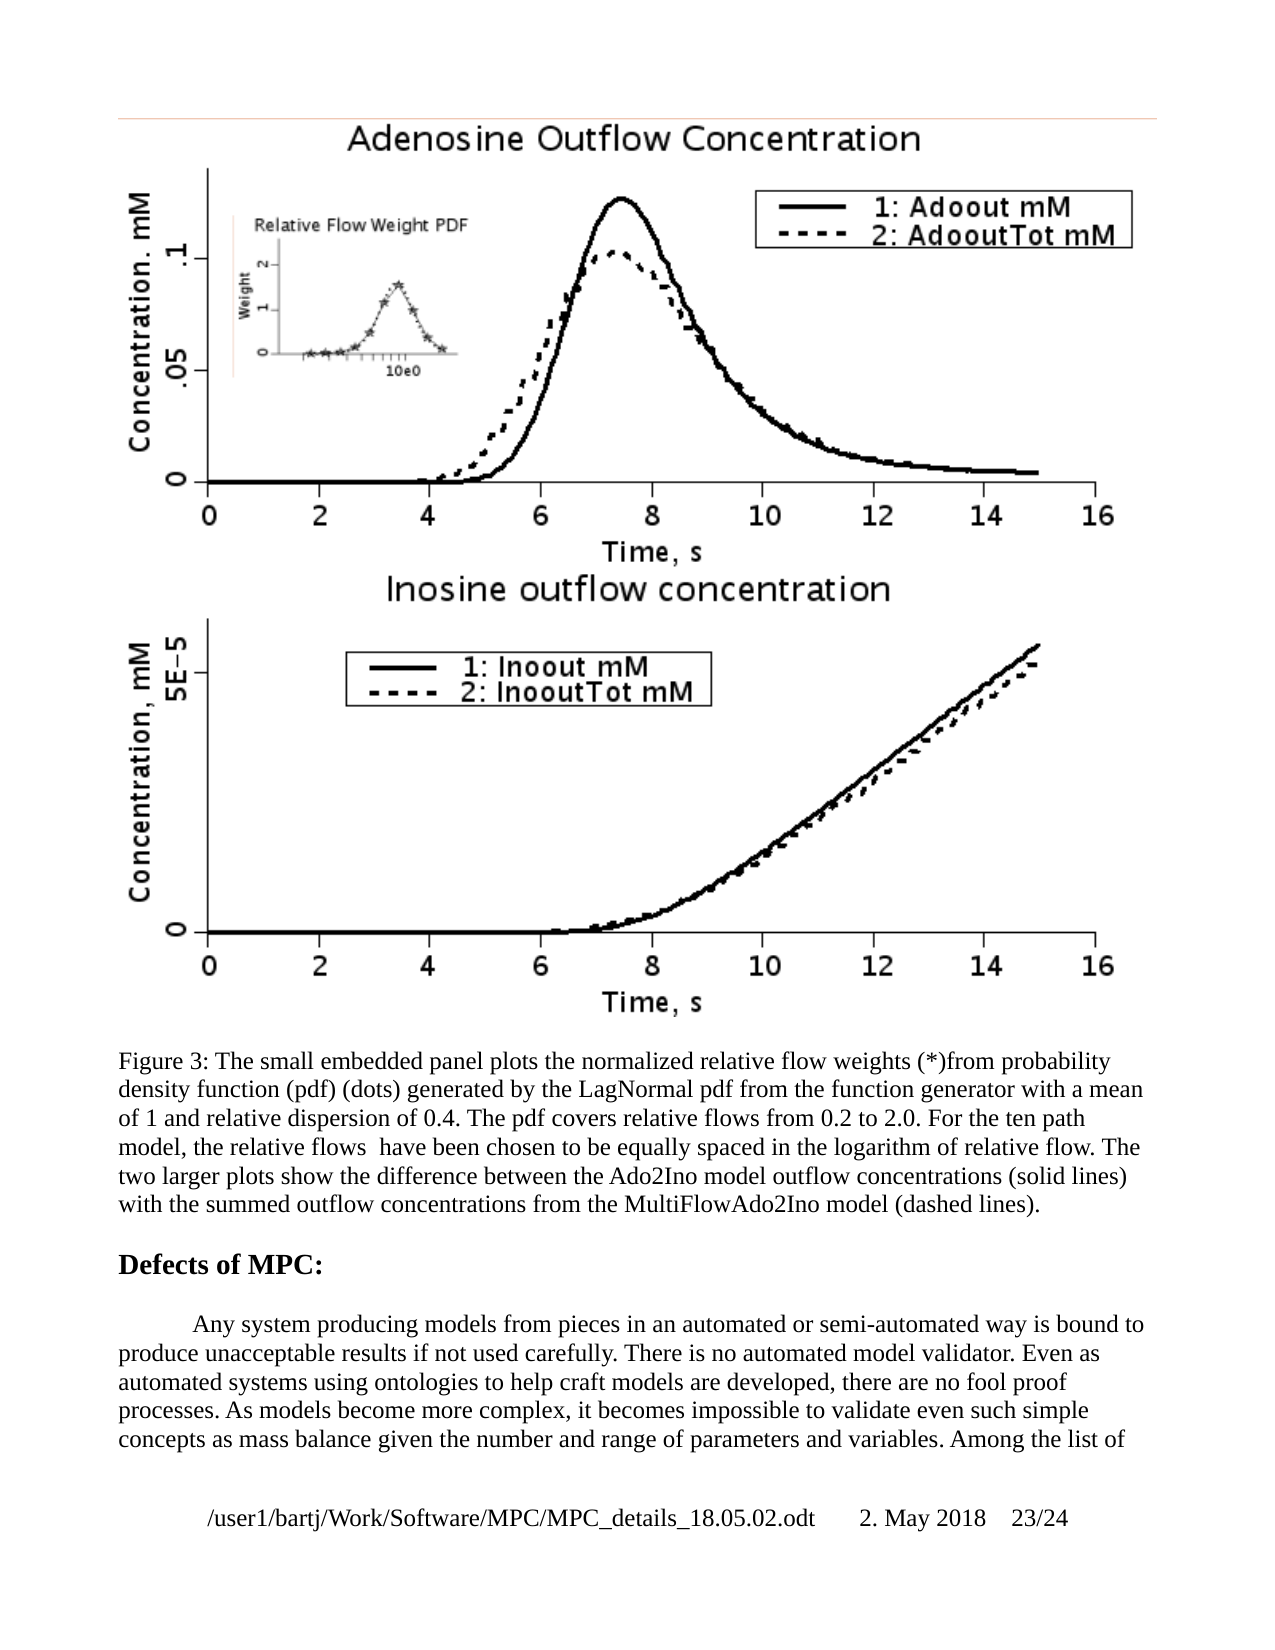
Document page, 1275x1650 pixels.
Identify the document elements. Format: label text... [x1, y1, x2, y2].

text Any system producing models from pieces in an automated or semi-automated way is bound to produce unacceptable results if not used carefully. There is no automated model validator. Even as automated systems using ontologies to help craft models are developed, there are no fool proof processes. As models become more complex, it becomes impossible to validate even such simple concepts as mass balance given the number and range of parameters and variables. Among the list of [118, 1309, 1157, 1453]
text Figure 3: The small embedded panel plots the normalized relative flow weights (*)from probability density function (pdf) (dots) generated by the LagNormal pdf from the function generator with a mean of 1 and relative dispersion of 0.4. The pdf covers relative flows from 0.2 to 2.0. For the ten path model, the relative flows have been chosen to be equally spaced in the logarithm of relative flow. The two larger plots show the difference between the Ado2Ino model outflow concentrations (solid lines) with the summed outflow concentrations from the MultiFlowAdo2Ino model (dashed lines). [118, 1046, 1157, 1218]
picture [118, 118, 1157, 1017]
text Defects of MPC: [118, 1247, 1157, 1281]
